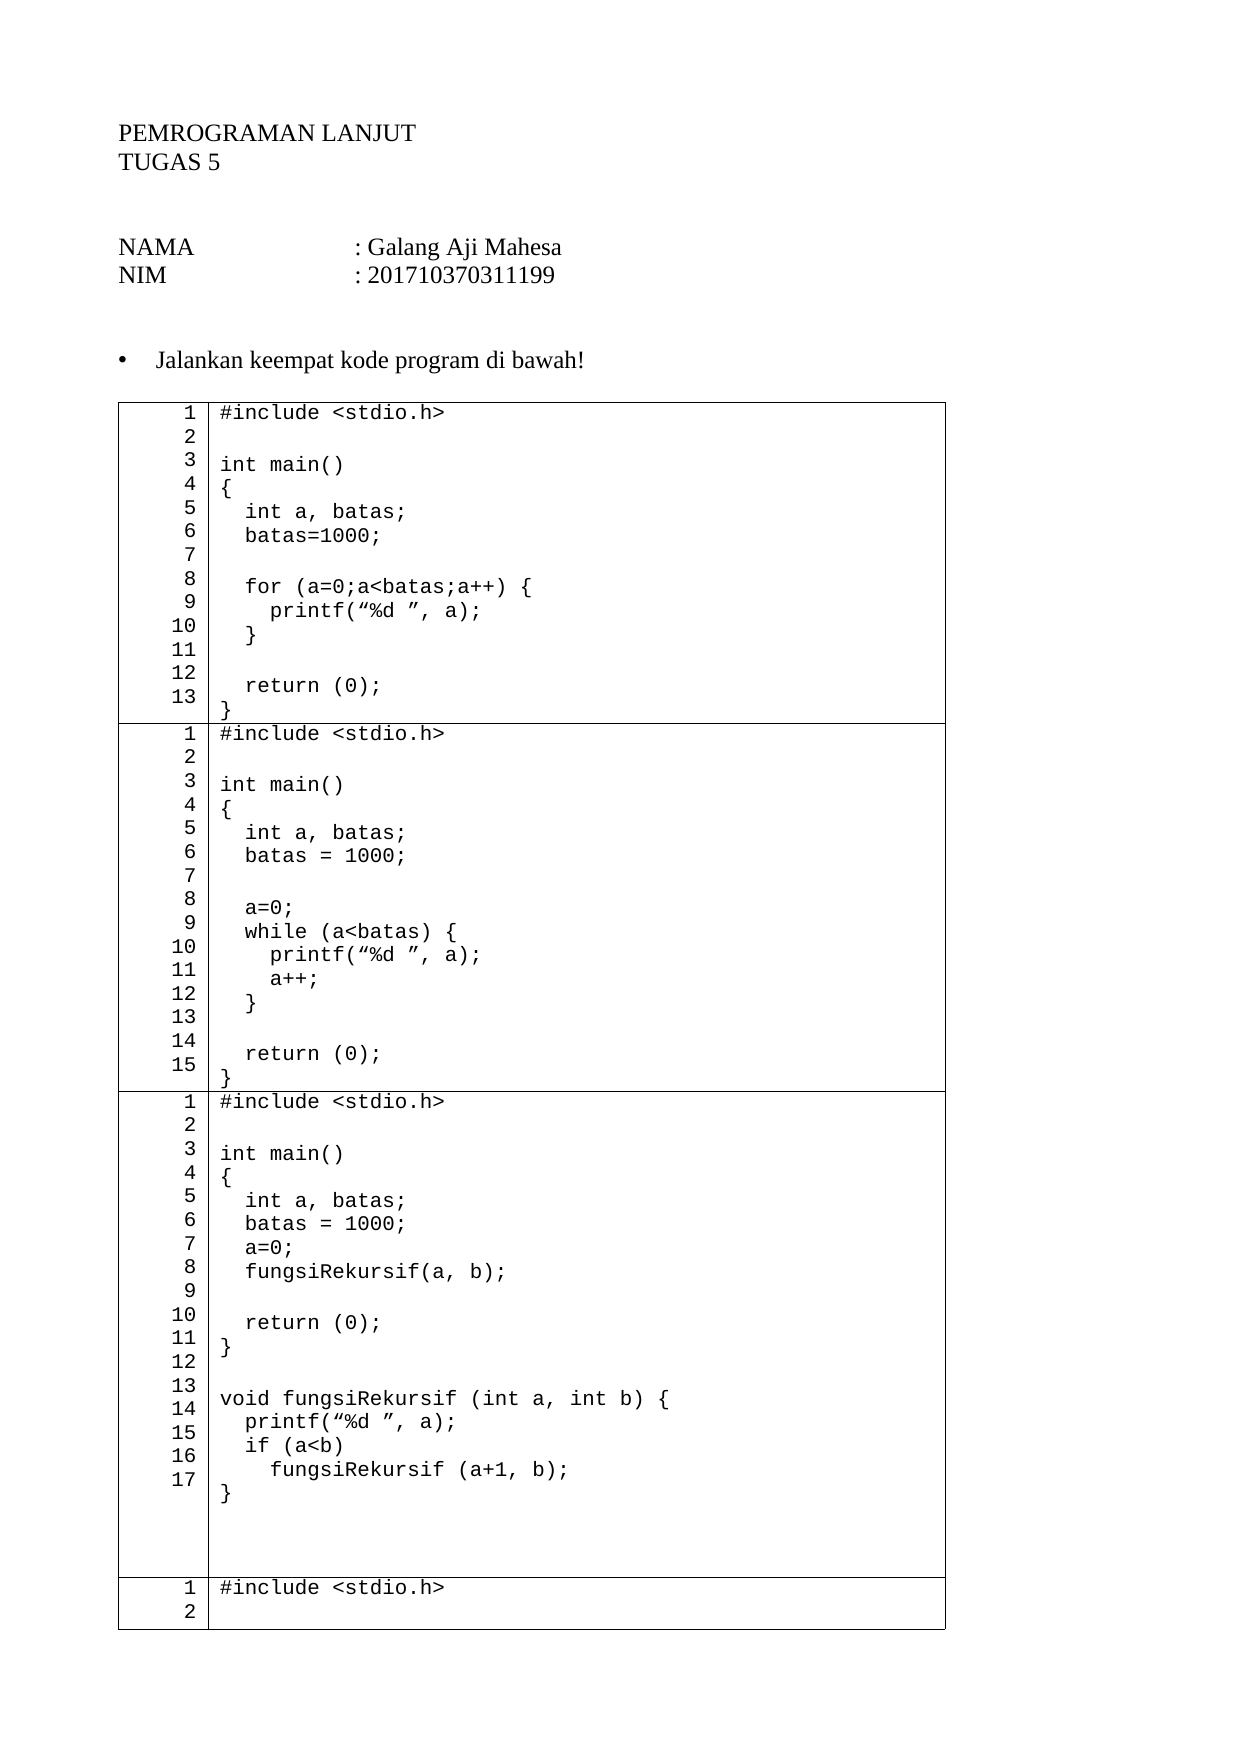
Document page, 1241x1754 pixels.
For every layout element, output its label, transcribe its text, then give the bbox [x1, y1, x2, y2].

table_cell 1 2 [119, 1578, 208, 1629]
table_cell #include <stdio.h> int main() { int a, batas; batas = 1000; a=0; fungsiRekursif(a, b); return (0); } void fungsiRekursif (int a, int b) { printf(“%d ”, a); if (a<b) fungsiRekursif (a+1, b); } [209, 1092, 945, 1577]
text NAMA : Galang Aji Mahesa [118, 232, 1122, 260]
table_header #include <stdio.h> int main() { int a, batas; batas=1000; for (a=0;a<batas;a++) { printf(“%d ”, a); } return (0); } [209, 403, 945, 723]
table_header 1 2 3 4 5 6 7 8 9 10 11 12 13 [119, 403, 208, 723]
text PEMROGRAMAN LANJUT [118, 118, 1122, 147]
table_cell #include <stdio.h> int main() { int a, batas; batas = 1000; a=0; while (a<batas) { printf(“%d ”, a); a++; } return (0); } [209, 724, 945, 1091]
text TUGAS 5 [118, 147, 1122, 176]
table_cell 1 2 3 4 5 6 7 8 9 10 11 12 13 14 15 16 17 [119, 1092, 208, 1577]
list Jalankan keempat kode program di bawah! [118, 345, 1122, 374]
table_cell #include <stdio.h> [209, 1578, 945, 1629]
text NIM : 201710370311199 [118, 260, 1122, 289]
table_cell 1 2 3 4 5 6 7 8 9 10 11 12 13 14 15 [119, 724, 208, 1091]
